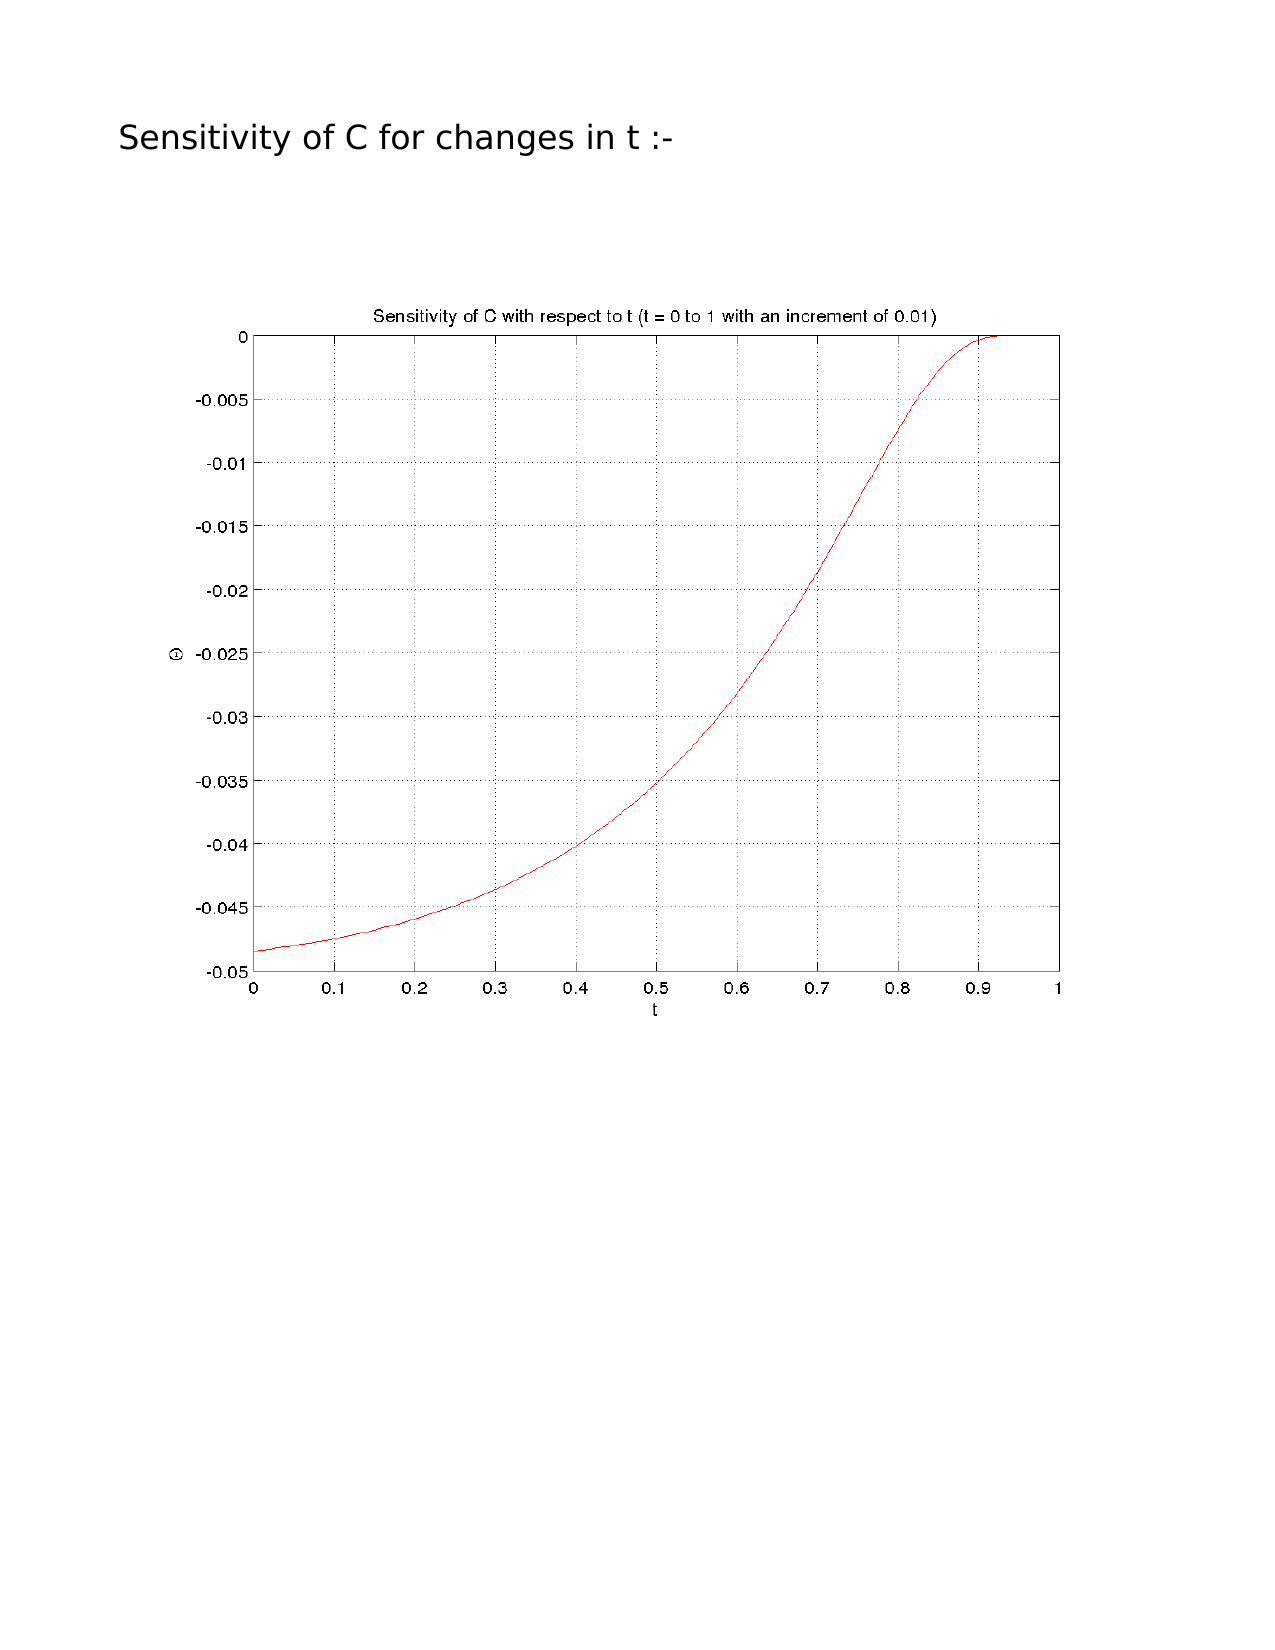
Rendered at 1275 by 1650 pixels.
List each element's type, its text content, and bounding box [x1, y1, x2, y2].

text Sensitivity of C for changes in t :- [118, 118, 1157, 157]
picture [118, 276, 1157, 1056]
